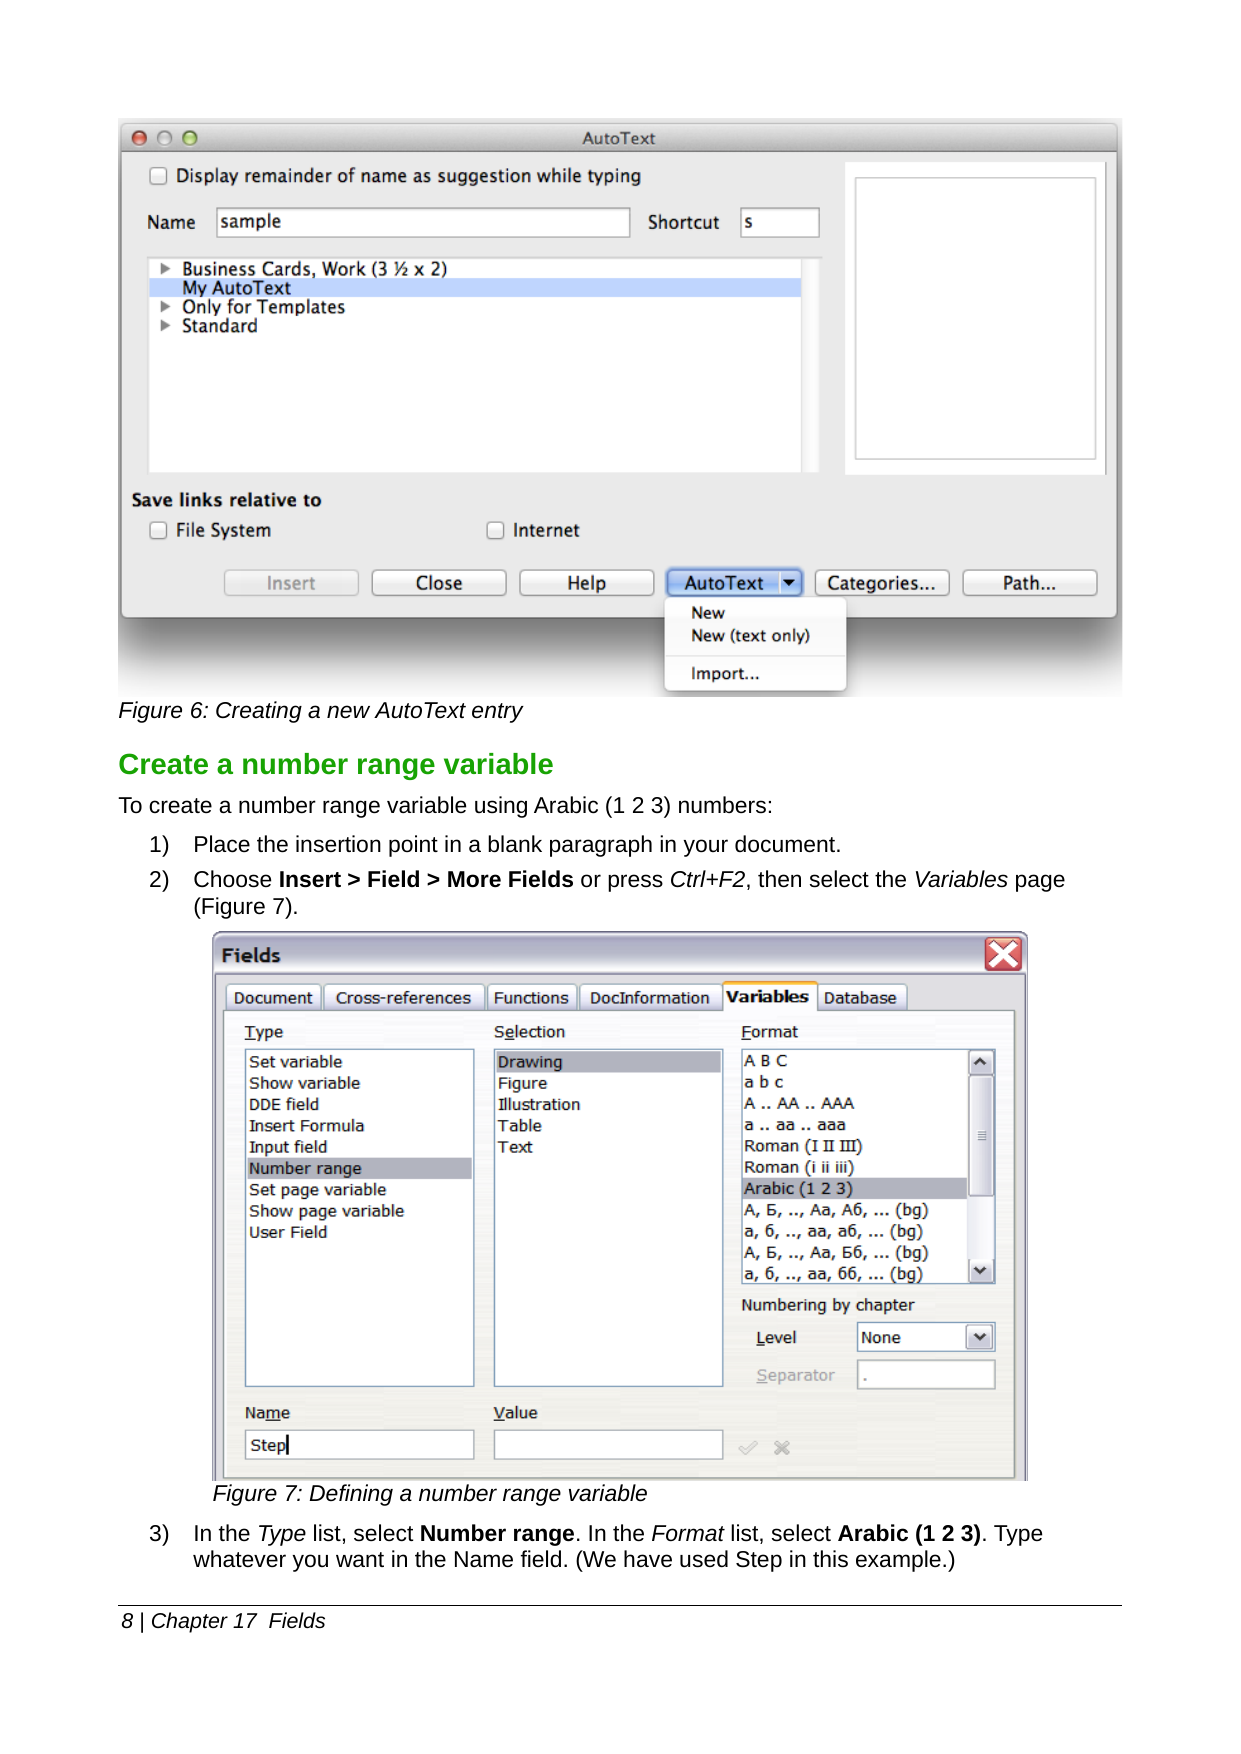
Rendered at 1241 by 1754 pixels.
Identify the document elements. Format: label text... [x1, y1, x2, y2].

picture [212, 931, 1028, 1481]
text Figure 7: Defining a number range variable [212, 1481, 1028, 1507]
list Choose Insert > Field > More Fields or press Ctrl+F2, then select the Variables page (Figure 7). [169, 866, 1122, 919]
picture [118, 118, 1123, 697]
list Place the insertion point in a blank paragraph in your document. [169, 831, 1122, 858]
subtitle Create a number range variable [118, 747, 1122, 781]
list To create a number range variable using Arabic (1 2 3) numbers: [118, 792, 1122, 819]
list In the Type list, select Number range. In the Format list, select Arabic (1 2 3). Type whatever you want in the Name field. (We have used Step in this example.) [169, 1520, 1122, 1573]
text Figure 6: Creating a new AutoText entry [118, 697, 1122, 723]
